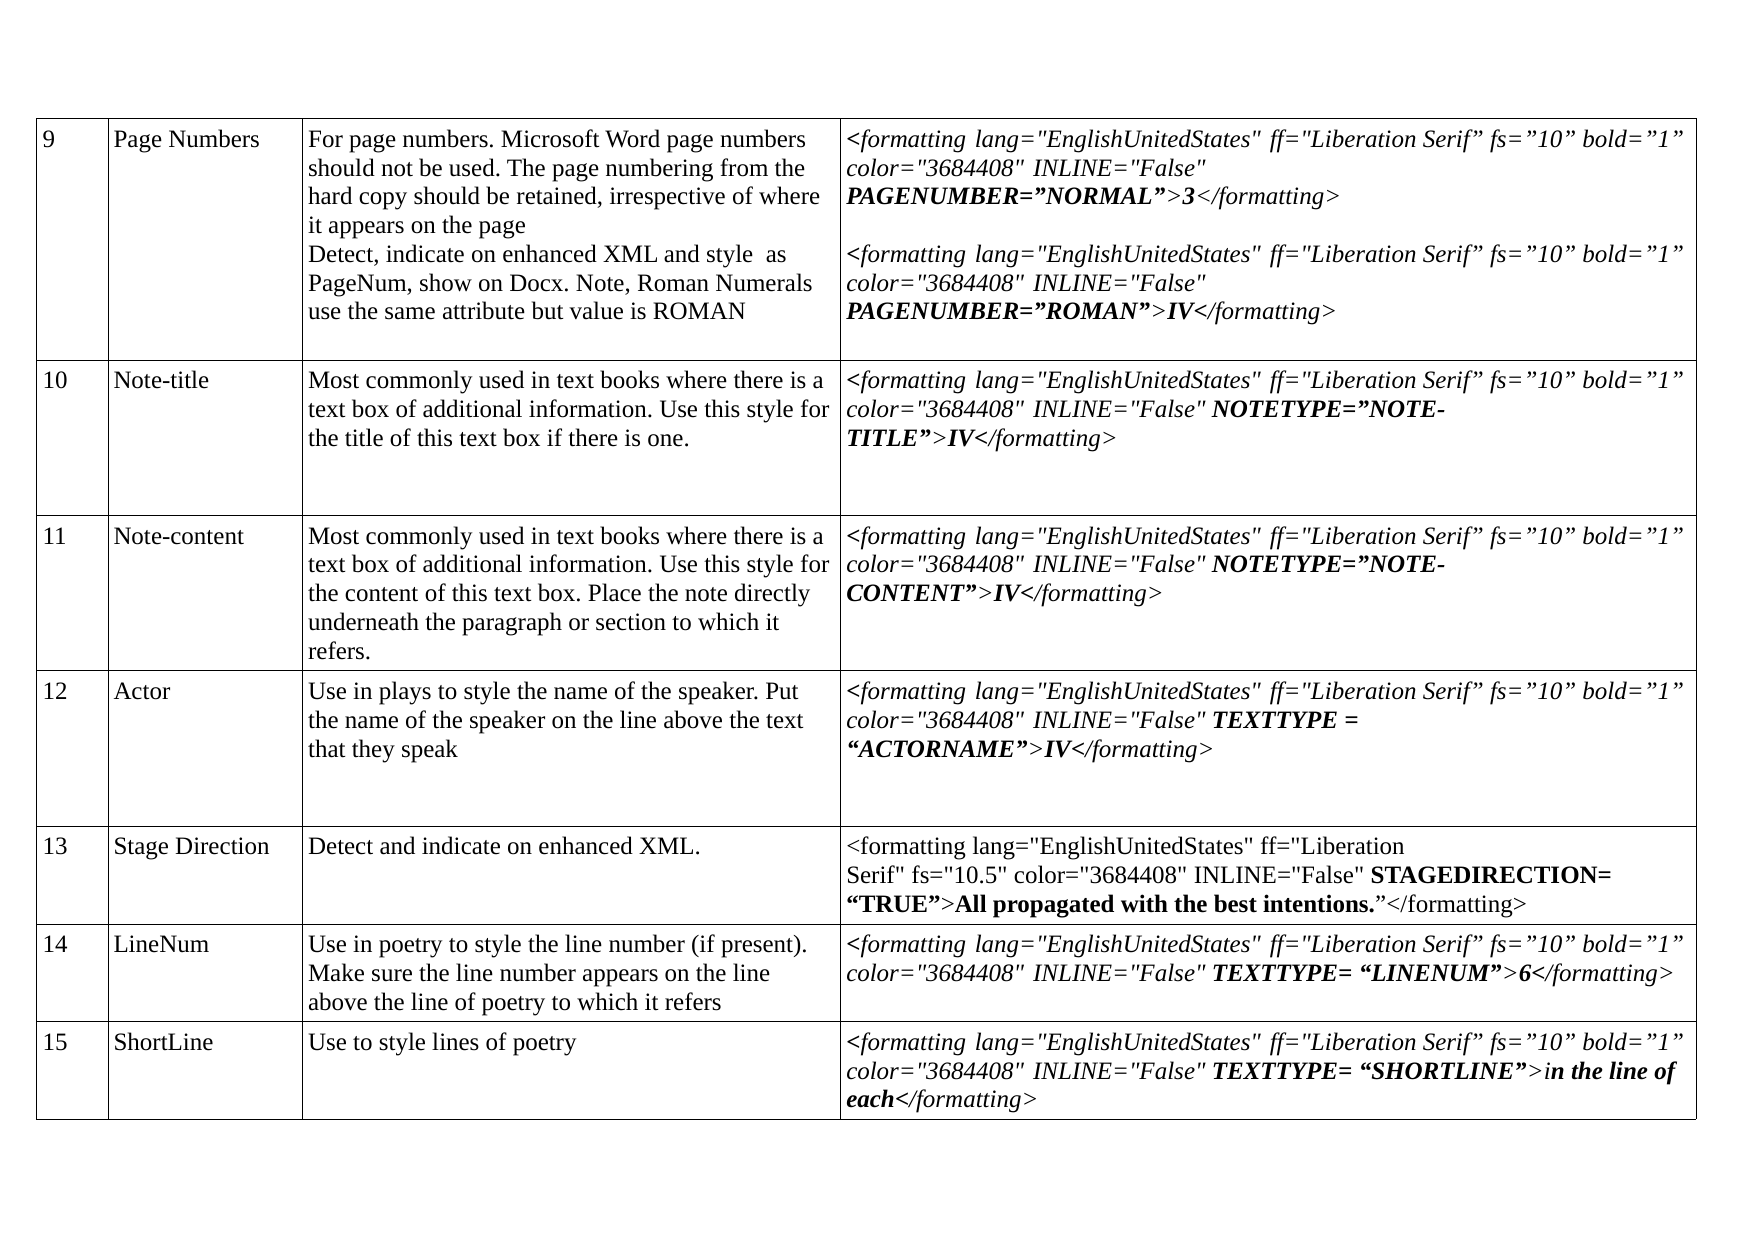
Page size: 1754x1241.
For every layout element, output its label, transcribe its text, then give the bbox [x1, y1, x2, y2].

table_cell Use to style lines of poetry [303, 1022, 840, 1119]
table_cell LineNum [109, 925, 302, 1021]
table_cell <formatting lang="EnglishUnitedStates" ff="Liberation Serif” fs=”10” bold=”1” color="3684408" INLINE="False" TEXTTYPE= “LINENUM”>6</formatting> [841, 925, 1696, 1021]
table_cell 12 [37, 671, 108, 826]
table_cell <formatting lang="EnglishUnitedStates" ff="Liberation Serif” fs=”10” bold=”1” color="3684408" INLINE="False" TEXTTYPE= “SHORTLINE”>in the line of each</formatting> [841, 1022, 1696, 1119]
table_cell Stage Direction [109, 827, 302, 923]
table_cell Most commonly used in text books where there is a text box of additional information. Use this style for the content of this text box. Place the note directly underneath the paragraph or section to which it refers. [303, 516, 840, 670]
table_cell <formatting lang="EnglishUnitedStates" ff="Liberation Serif” fs=”10” bold=”1” color="3684408" INLINE="False" NOTETYPE=”NOTE-CONTENT”>IV</formatting> [841, 516, 1696, 670]
table_cell Use in plays to style the name of the speaker. Put the name of the speaker on the line above the text that they speak [303, 671, 840, 826]
table_cell <formatting lang="EnglishUnitedStates" ff="Liberation Serif" fs="10.5" color="3684408" INLINE="False" STAGEDIRECTION= “TRUE”>All propagated with the best intentions.”</formatting> [841, 827, 1696, 923]
table_cell 13 [37, 827, 108, 923]
table_cell 10 [37, 361, 108, 515]
table_cell Note-content [109, 516, 302, 670]
table_cell Most commonly used in text books where there is a text box of additional information. Use this style for the title of this text box if there is one. [303, 361, 840, 515]
table_cell Note-title [109, 361, 302, 515]
table_cell 14 [37, 925, 108, 1021]
table_cell 15 [37, 1022, 108, 1119]
table_cell Actor [109, 671, 302, 826]
table_cell 11 [37, 516, 108, 670]
table_cell ShortLine [109, 1022, 302, 1119]
table_cell Use in poetry to style the line number (if present). Make sure the line number appears on the line above the line of poetry to which it refers [303, 925, 840, 1021]
table_cell For page numbers. Microsoft Word page numbers should not be used. The page numbering from the hard copy should be retained, irrespective of where it appears on the page Detect, indicate on enhanced XML and style as PageNum, show on Docx. Note, Roman Numerals use the same attribute but value is ROMAN [303, 119, 840, 360]
table_cell <formatting lang="EnglishUnitedStates" ff="Liberation Serif” fs=”10” bold=”1” color="3684408" INLINE="False" PAGENUMBER=”NORMAL”>3</formatting> <formatting lang="EnglishUnitedStates" ff="Liberation Serif” fs=”10” bold=”1” color="3684408" INLINE="False" PAGENUMBER=”ROMAN”>IV</formatting> [841, 119, 1696, 360]
table_cell <formatting lang="EnglishUnitedStates" ff="Liberation Serif” fs=”10” bold=”1” color="3684408" INLINE="False" NOTETYPE=”NOTE-TITLE”>IV</formatting> [841, 361, 1696, 515]
table_cell 9 [37, 119, 108, 360]
table_cell <formatting lang="EnglishUnitedStates" ff="Liberation Serif” fs=”10” bold=”1” color="3684408" INLINE="False" TEXTTYPE = “ACTORNAME”>IV</formatting> [841, 671, 1696, 826]
table_cell Detect and indicate on enhanced XML. [303, 827, 840, 923]
table_cell Page Numbers [109, 119, 302, 360]
